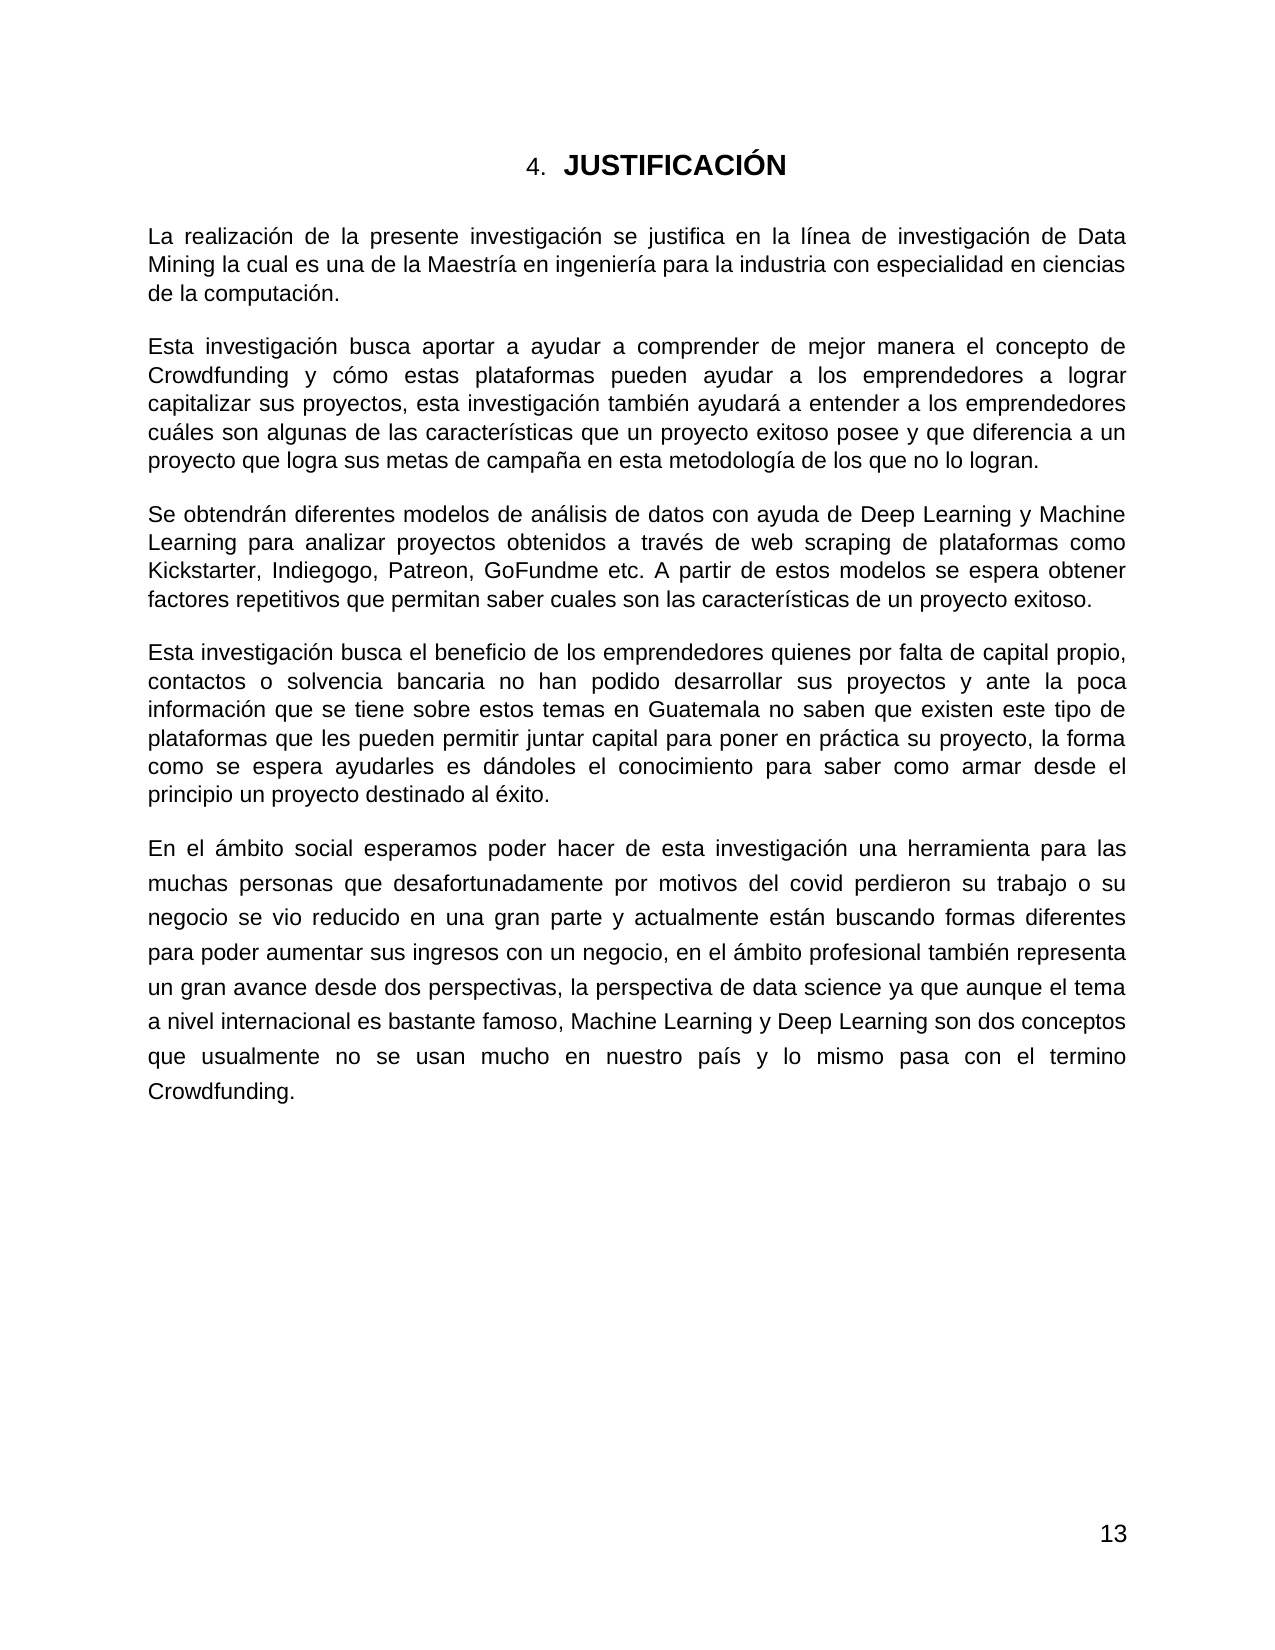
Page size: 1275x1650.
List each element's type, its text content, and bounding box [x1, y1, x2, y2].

text La realización de la presente investigación se justifica en la línea de investigación de Data Mining la cual es una de la Maestría en ingeniería para la industria con especialidad en ciencias de la computación. [148, 223, 1127, 306]
text En el ámbito social esperamos poder hacer de esta investigación una herramienta para las muchas personas que desafortunadamente por motivos del covid perdieron su trabajo o su negocio se vio reducido en una gran parte y actualmente están buscando formas diferentes para poder aumentar sus ingresos con un negocio, en el ámbito profesional también representa un gran avance desde dos perspectivas, la perspectiva de data science ya que aunque el tema a nivel internacional es bastante famoso, Machine Learning y Deep Learning son dos conceptos que usualmente no se usan mucho en nuestro país y lo mismo pasa con el termino Crowdfunding. [148, 835, 1127, 1104]
text Esta investigación busca aportar a ayudar a comprender de mejor manera el concepto de Crowdfunding y cómo estas plataformas pueden ayudar a los emprendedores a lograr capitalizar sus proyectos, esta investigación también ayudará a entender a los emprendedores cuáles son algunas de las características que un proyecto exitoso posee y que diferencia a un proyecto que logra sus metas de campaña en esta metodología de los que no lo logran. [148, 333, 1127, 473]
text Esta investigación busca el beneficio de los emprendedores quienes por falta de capital propio, contactos o solvencia bancaria no han podido desarrollar sus proyectos y ante la poca información que se tiene sobre estos temas en Guatemala no saben que existen este tipo de plataformas que les pueden permitir juntar capital para poner en práctica su proyecto, la forma como se espera ayudarles es dándoles el conocimiento para saber como armar desde el principio un proyecto destinado al éxito. [148, 639, 1127, 808]
text Se obtendrán diferentes modelos de análisis de datos con ayuda de Deep Learning y Machine Learning para analizar proyectos obtenidos a través de web scraping de plataformas como Kickstarter, Indiegogo, Patreon, GoFundme etc. A partir de estos modelos se espera obtener factores repetitivos que permitan saber cuales son las características de un proyecto exitoso. [148, 501, 1127, 612]
list JUSTIFICACIÓN [185, 148, 1127, 181]
